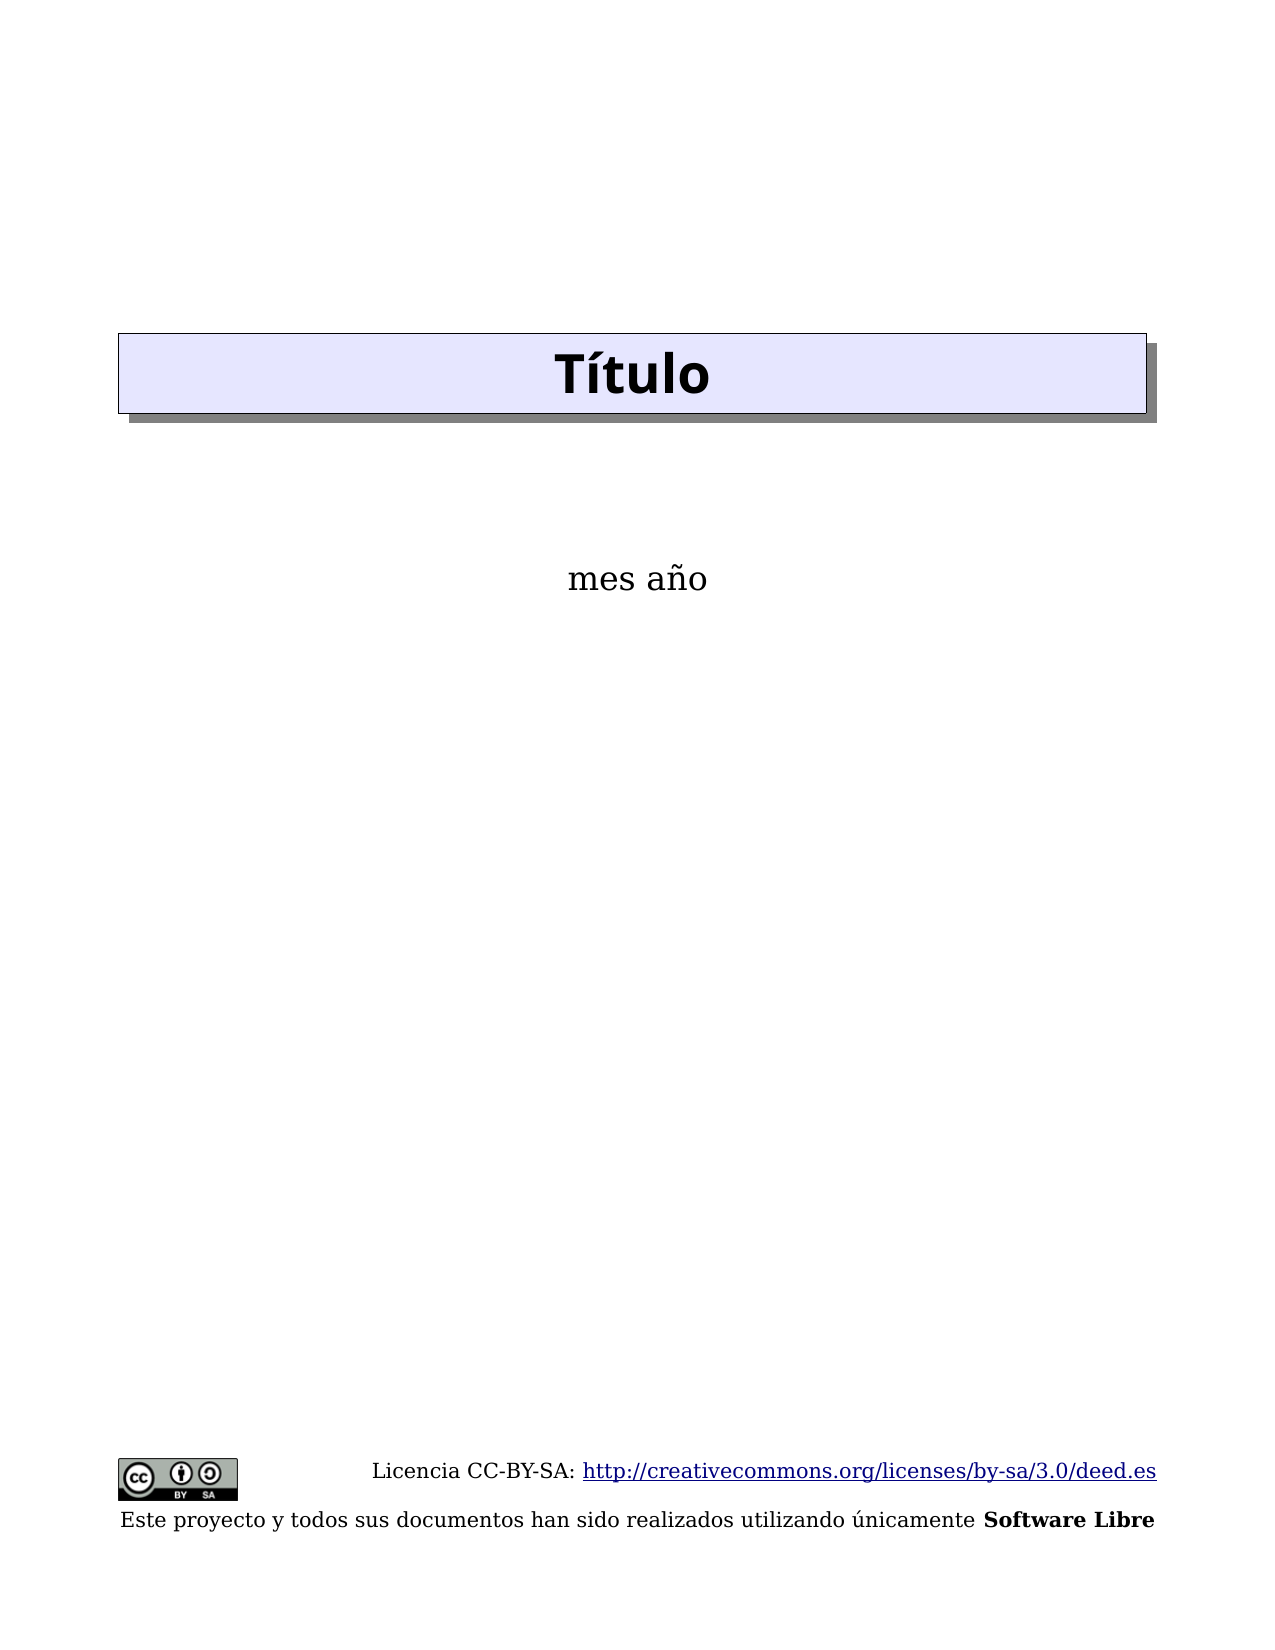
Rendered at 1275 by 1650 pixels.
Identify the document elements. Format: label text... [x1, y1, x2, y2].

text Título [119, 334, 1146, 413]
text mes año [118, 560, 1157, 598]
picture [118, 1458, 238, 1501]
